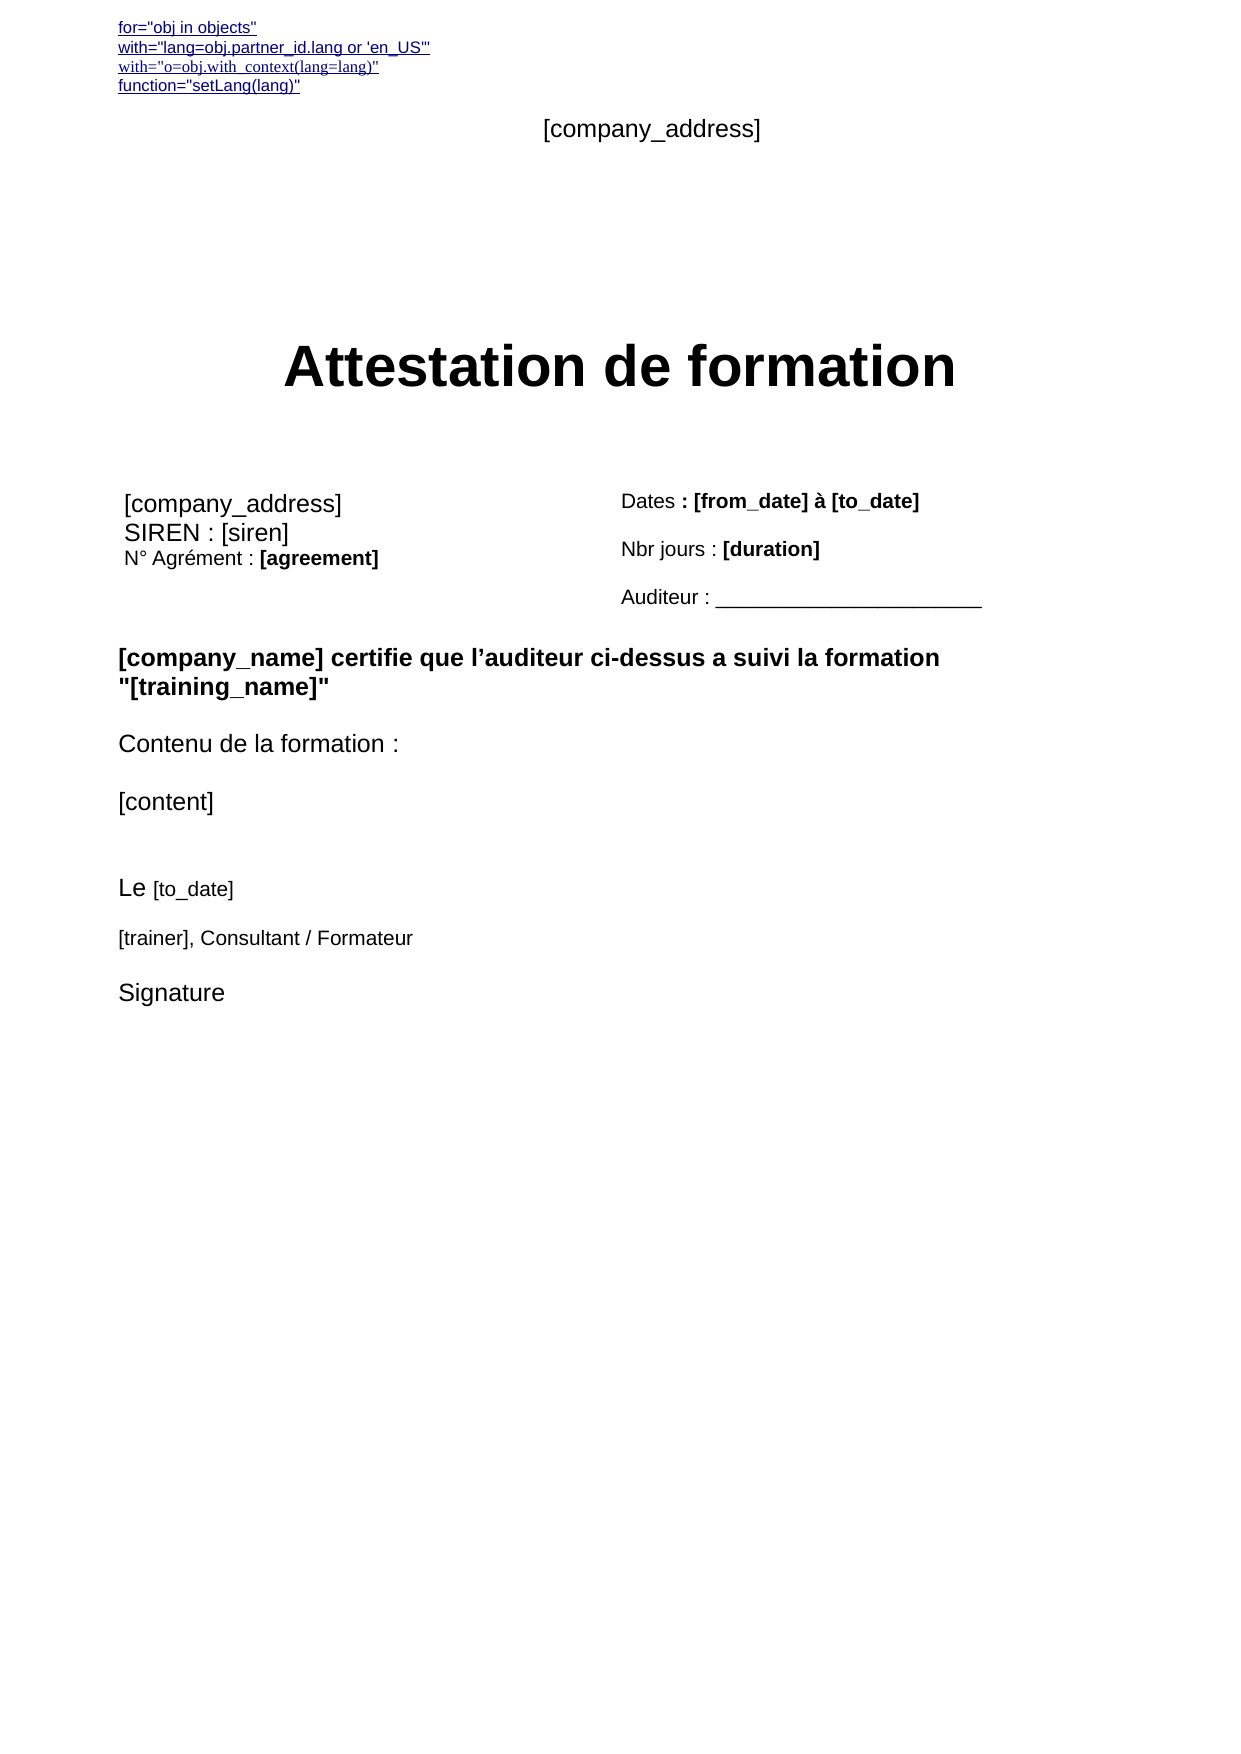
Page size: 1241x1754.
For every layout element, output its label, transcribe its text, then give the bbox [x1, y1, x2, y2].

text with="o=obj.with_context(lang=lang)" [118, 57, 1122, 76]
table_header [company_address] SIREN : [siren] N° Agrément : [agreement] [118, 483, 568, 614]
table_header Dates : [from_date] à [to_date] Nbr jours : [duration] Auditeur : _______________________ [615, 483, 1122, 614]
table_header [118, 114, 543, 202]
text [content] [118, 787, 1122, 816]
text [company_name] certifie que l’auditeur ci-dessus a suivi la formation "[training_name]" [118, 643, 1122, 701]
text function="setLang(lang)" [118, 76, 1122, 95]
text with="lang=obj.partner_id.lang or 'en_US'" [118, 37, 1122, 57]
text Signature [118, 978, 1122, 1007]
table_header [568, 483, 615, 614]
text Le [to_date] [118, 873, 1122, 902]
text [trainer], Consultant / Formateur [118, 926, 1122, 950]
title Attestation de formation [118, 332, 1122, 399]
text for="obj in objects" [118, 18, 1122, 37]
table_header [company_address] [543, 114, 1122, 202]
text Contenu de la formation : [118, 729, 1122, 758]
